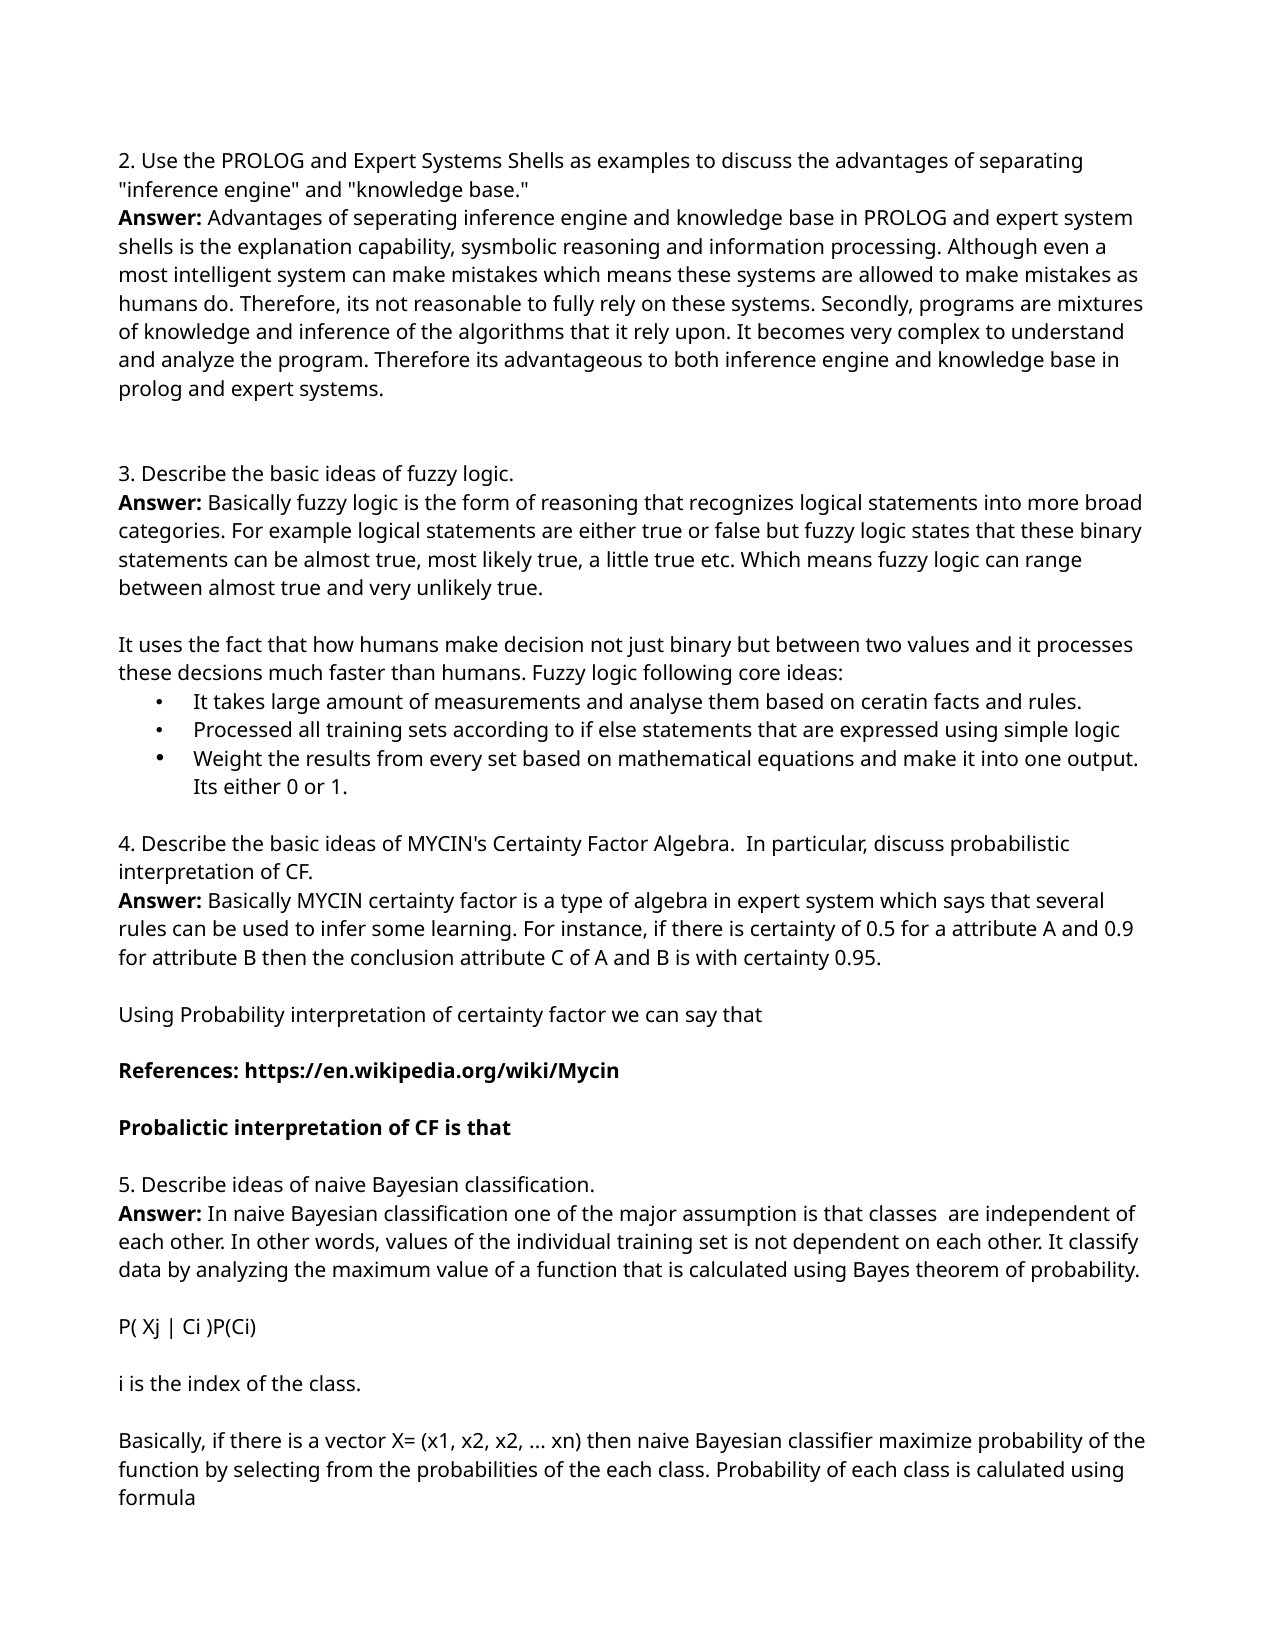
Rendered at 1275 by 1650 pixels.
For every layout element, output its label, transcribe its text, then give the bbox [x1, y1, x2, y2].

text 4. Describe the basic ideas of MYCIN's Certainty Factor Algebra. In particular, discuss probabilistic interpretation of CF. [118, 829, 1157, 886]
text P( Xj | Ci )P(Ci) [118, 1312, 1157, 1341]
text Basically, if there is a vector X= (x1, x2, x2, ... xn) then naive Bayesian classifier maximize probability of the function by selecting from the probabilities of the each class. Probability of each class is calulated using formula [118, 1426, 1157, 1512]
list Weight the results from every set based on mathematical equations and make it into one output. Its either 0 or 1. [156, 744, 1157, 801]
text i is the index of the class. [118, 1369, 1157, 1398]
text 2. Use the PROLOG and Expert Systems Shells as examples to discuss the advantages of separating "inference engine" and "knowledge base." [118, 147, 1157, 203]
list It takes large amount of measurements and analyse them based on ceratin facts and rules. [156, 687, 1157, 715]
text References: https://en.wikipedia.org/wiki/Mycin [118, 1057, 1157, 1085]
text Answer: Advantages of seperating inference engine and knowledge base in PROLOG and expert system shells is the explanation capability, sysmbolic reasoning and information processing. Although even a most intelligent system can make mistakes which means these systems are allowed to make mistakes as humans do. Therefore, its not reasonable to fully rely on these systems. Secondly, programs are mixtures of knowledge and inference of the algorithms that it rely upon. It becomes very complex to understand and analyze the program. Therefore its advantageous to both inference engine and knowledge base in prolog and expert systems. [118, 203, 1157, 402]
text 5. Describe ideas of naive Bayesian classification. [118, 1170, 1157, 1199]
text Probalictic interpretation of CF is that [118, 1113, 1157, 1142]
text Answer: Basically MYCIN certainty factor is a type of algebra in expert system which says that several rules can be used to infer some learning. For instance, if there is certainty of 0.5 for a attribute A and 0.9 for attribute B then the conclusion attribute C of A and B is with certainty 0.95. [118, 886, 1157, 971]
text Using Probability interpretation of certainty factor we can say that [118, 1000, 1157, 1028]
list Processed all training sets according to if else statements that are expressed using simple logic [156, 715, 1157, 744]
text Answer: In naive Bayesian classification one of the major assumption is that classes are independent of each other. In other words, values of the individual training set is not dependent on each other. It classify data by analyzing the maximum value of a function that is calculated using Bayes theorem of probability. [118, 1199, 1157, 1284]
text It uses the fact that how humans make decision not just binary but between two values and it processes these decsions much faster than humans. Fuzzy logic following core ideas: [118, 630, 1157, 687]
text 3. Describe the basic ideas of fuzzy logic. [118, 459, 1157, 488]
text Answer: Basically fuzzy logic is the form of reasoning that recognizes logical statements into more broad categories. For example logical statements are either true or false but fuzzy logic states that these binary statements can be almost true, most likely true, a little true etc. Which means fuzzy logic can range between almost true and very unlikely true. [118, 488, 1157, 602]
